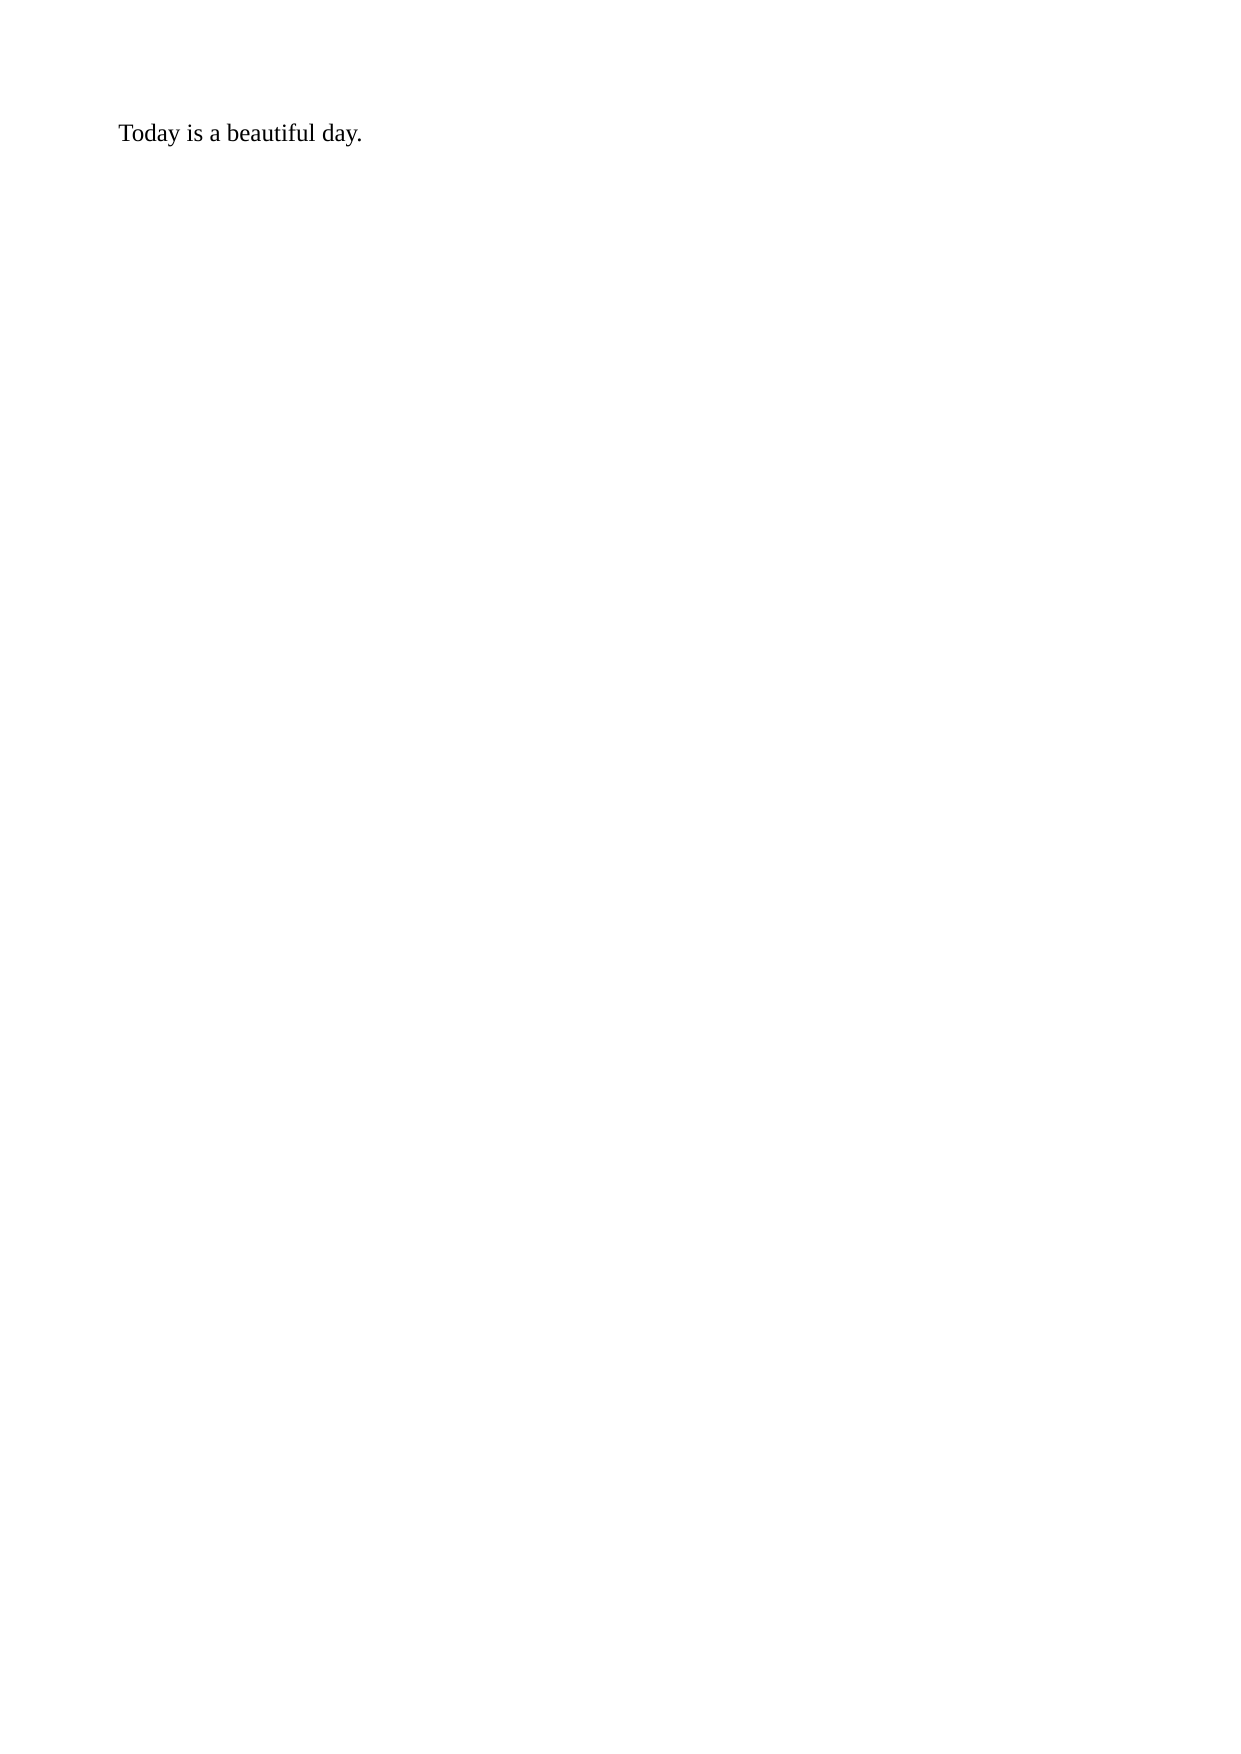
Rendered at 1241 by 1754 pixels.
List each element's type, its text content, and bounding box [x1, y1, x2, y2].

text Today is a beautiful day. [118, 118, 1122, 147]
